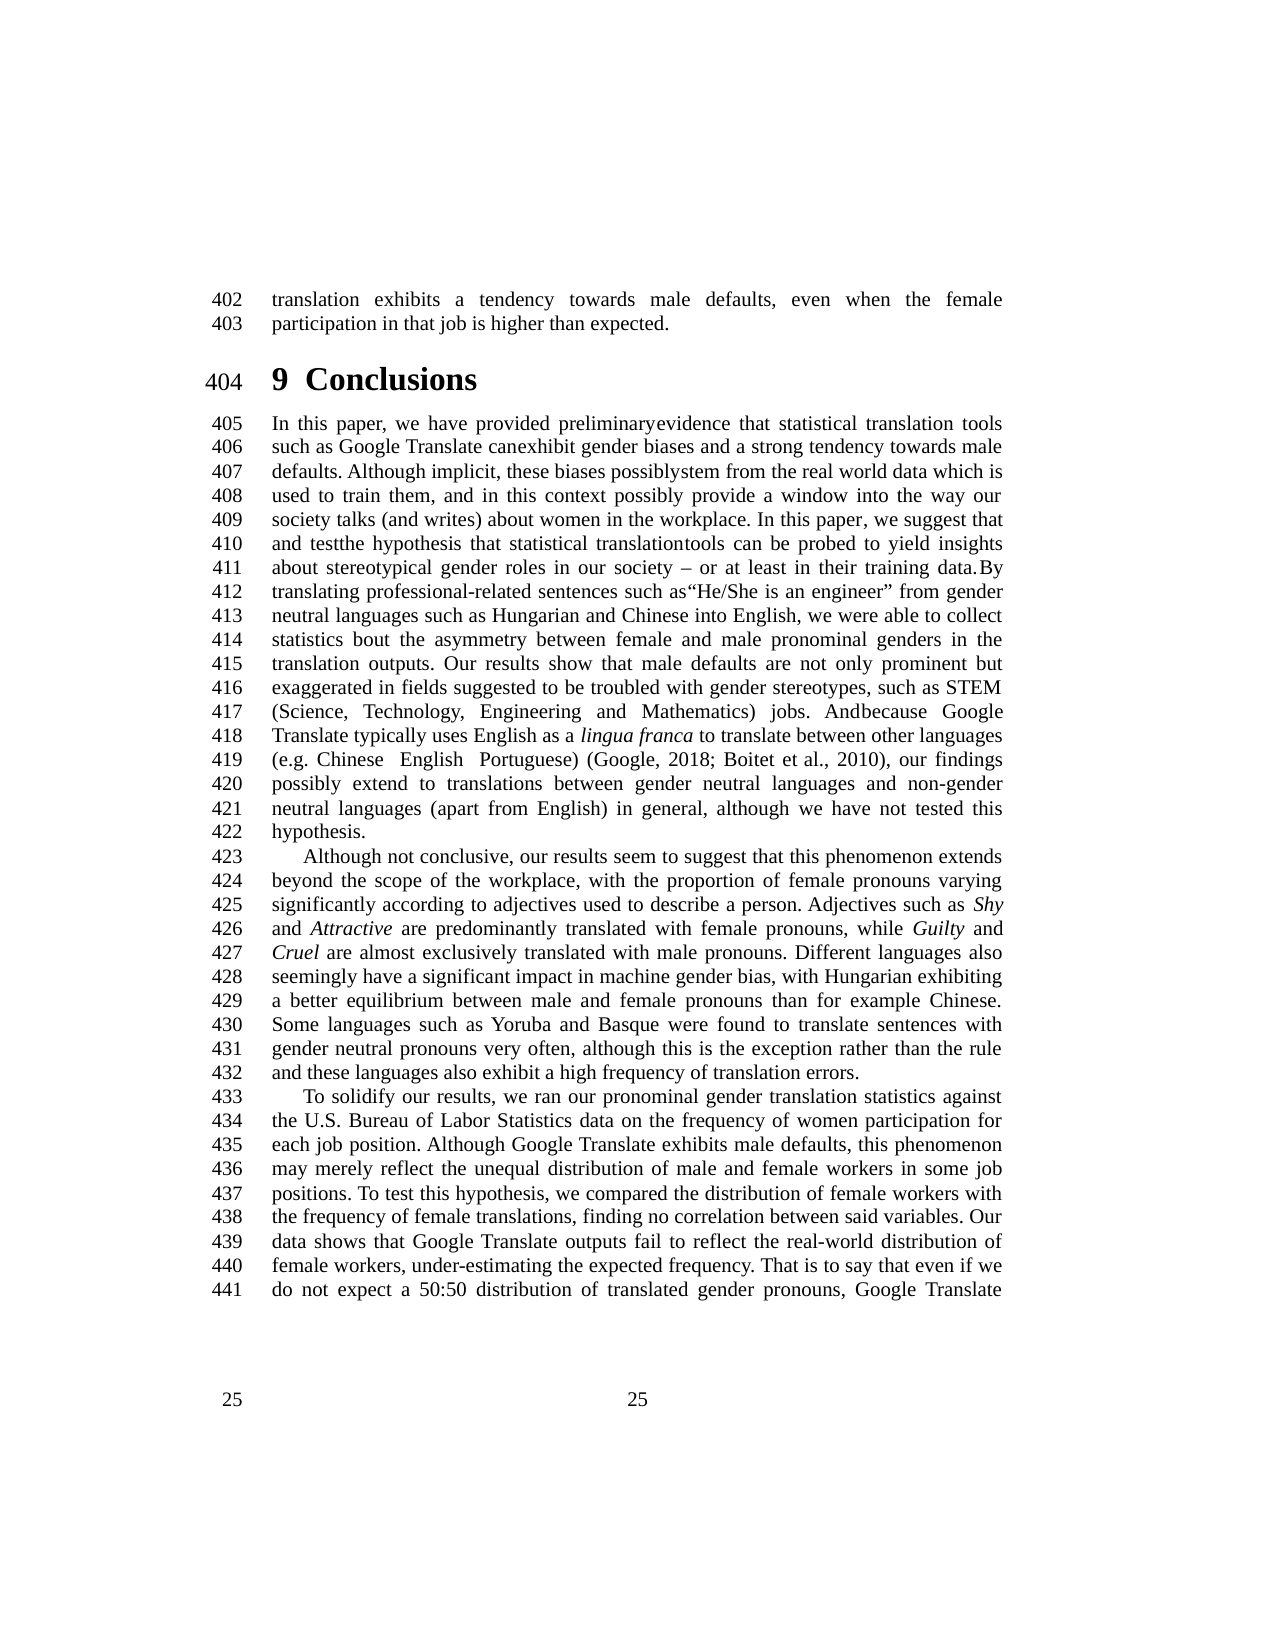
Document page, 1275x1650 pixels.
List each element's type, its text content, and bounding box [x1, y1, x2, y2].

subtitle 9 Conclusions [272, 359, 1003, 398]
text Although not conclusive, our results seem to suggest that this phenomenon extends beyond the scope of the workplace, with the proportion of female pronouns varying significantly according to adjectives used to describe a person. Adjectives such as Shy and Attractive are predominantly translated with female pronouns, while Guilty and Cruel are almost exclusively translated with male pronouns. Different languages also seemingly have a significant impact in machine gender bias, with Hungarian exhibiting a better equilibrium between male and female pronouns than for example Chinese. Some languages such as Yoruba and Basque were found to translate sentences with gender neutral pronouns very often, although this is the exception rather than the rule and these languages also exhibit a high frequency of translation errors." " [272, 843, 1003, 1084]
text In this paper, we have provided preliminary"preliminary " evidence that statistical translation tools such as Google Translate can"can " exhibit gender biases and a strong tendency towards male defaults. Although implicit, these biases possibly"Although implicit, these biases possibly " stem from the real world data which is used to train them, and in this context possibly provide a window into the way our society talks (and writes) about women in the workplace. In this paper"and in this context possibly provide a window into the way our society talks (and writes) about women in the workplace. In this paper " , we suggest that and test"and test " the hypothesis that statistical translation"statistical translation " tools can be probed to yield insights about stereotypical gender roles in our society – or at least in their training data."– or at least in their training data. " By translating professional-related sentences such as"professional-related sentences such as " “He/She is an engineer” from gender neutral languages such as Hungarian and Chinese into English, we were able to collect statistics bout the asymmetry between female and male pronominal genders in the translation outputs. Our results show that male defaults are not only prominent but exaggerated in fields suggested to be troubled with gender stereotypes, such as STEM (Science, Technology, Engineering and Mathematics) jobs. And"outputs. Our results show that male defaults are not only prominent but exaggerated in fields suggested to be troubled with gender stereotypes, such as STEM (Science, Technology, Engineering and Mathematics) jobs. And " because Google Translate typically uses English as a lingua franca to translate between other languages (e.g. Chinese English Portuguese) (Google, 2018; Boitet et al., 2010), our findings possibly extend to translations between gender neutral languages and non-gender neutral languages (apart from English) in general, although we have not tested this hypothesis. " " [272, 410, 1003, 843]
text Running a t-test on the percentage of female translations over all translations for every occupation against the percentage of female participation in an occupation (surrogating with the LBS class value for the profession, in case it was missing), we see a mean of 11.11% gender participation in the translations and a mean of 35.99% in the LBS report. The variance reported for the translation results is also lower, at ≈0.01451 in contrast with the report’s ≈0.06668. Altogether, the Pearson correlation between the two values is ≈0.30356, with the p-values for one and two tail both being lower than the alpha value chosen (α=0.05). This result enforces the fact that the translation exhibits a tendency towards male defaults, even when the female participation in that job is higher than expected." " [272, 286, 1003, 334]
text To solidify our results, we ran our pronominal gender translation statistics against the U.S. Bureau of Labor Statistics data on the frequency of women participation for each job position. Although Google Translate exhibits male defaults, this phenomenon may merely reflect the unequal distribution of male and female workers in some job positions. To test this hypothesis, we compared the distribution of female workers with the frequency of female translations, finding no correlation between said variables. Our data shows that Google Translate outputs fail to reflect the real-world distribution of female workers, under-estimating the expected frequency. That is to say that even if we do not expect a 50:50 distribution of translated gender pronouns, Google Translate exhibits male defaults in a greater frequency that job occupation data alone would suggest. The prominence of male defaults in Google Translate is therefore to the best of our knowledge yet lacking a clear justification." " [272, 1084, 1003, 1301]
